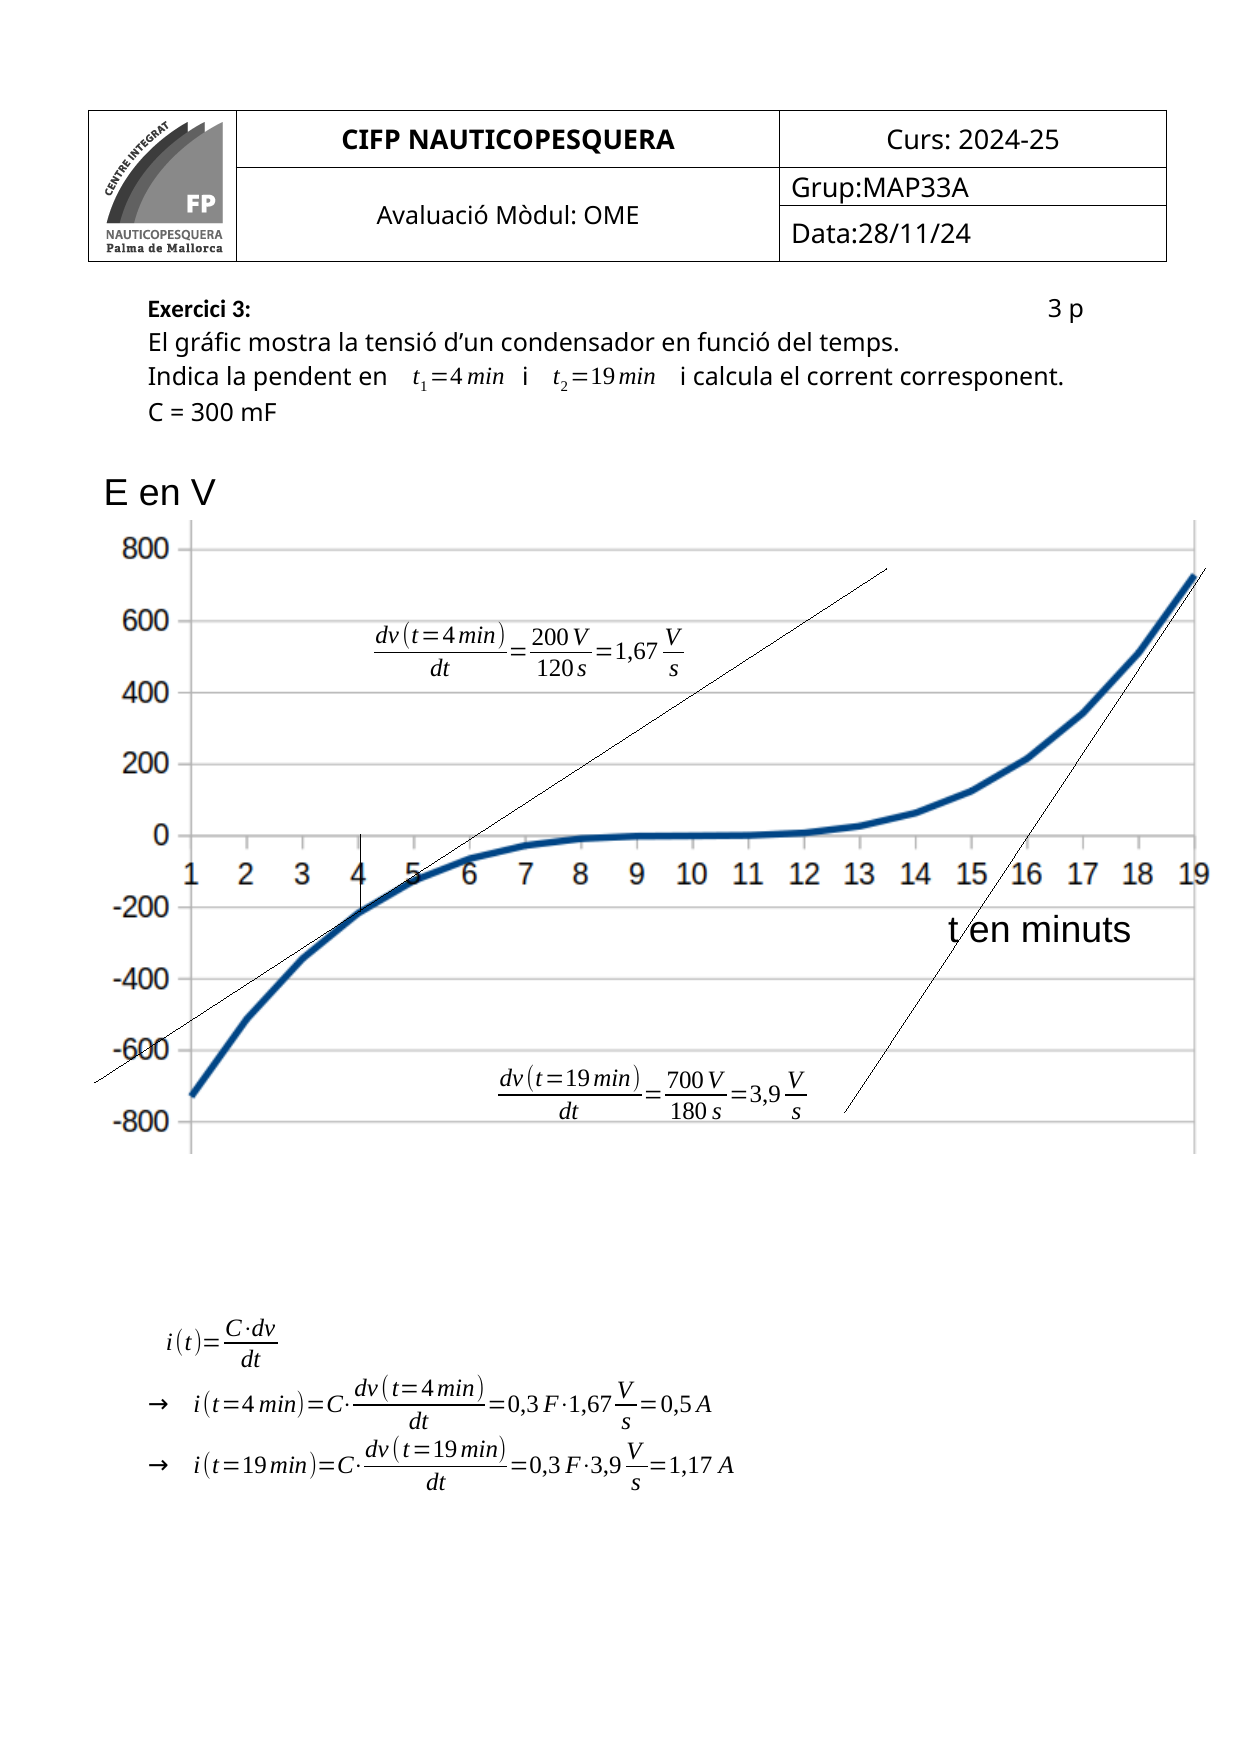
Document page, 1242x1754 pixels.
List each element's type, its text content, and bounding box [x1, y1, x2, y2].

text → [148, 1434, 1094, 1496]
text Exercici 3: 3 p [148, 290, 1094, 324]
text El gráfic mostra la tensió d’un condensador en funció del temps. [148, 324, 1094, 358]
text Indica la pendent en i i calcula el corrent corresponent. [148, 358, 1094, 394]
text C = 300 mF [148, 394, 1094, 428]
picture [100, 111, 229, 260]
text → [148, 1373, 1094, 1434]
picture [111, 520, 1225, 1154]
